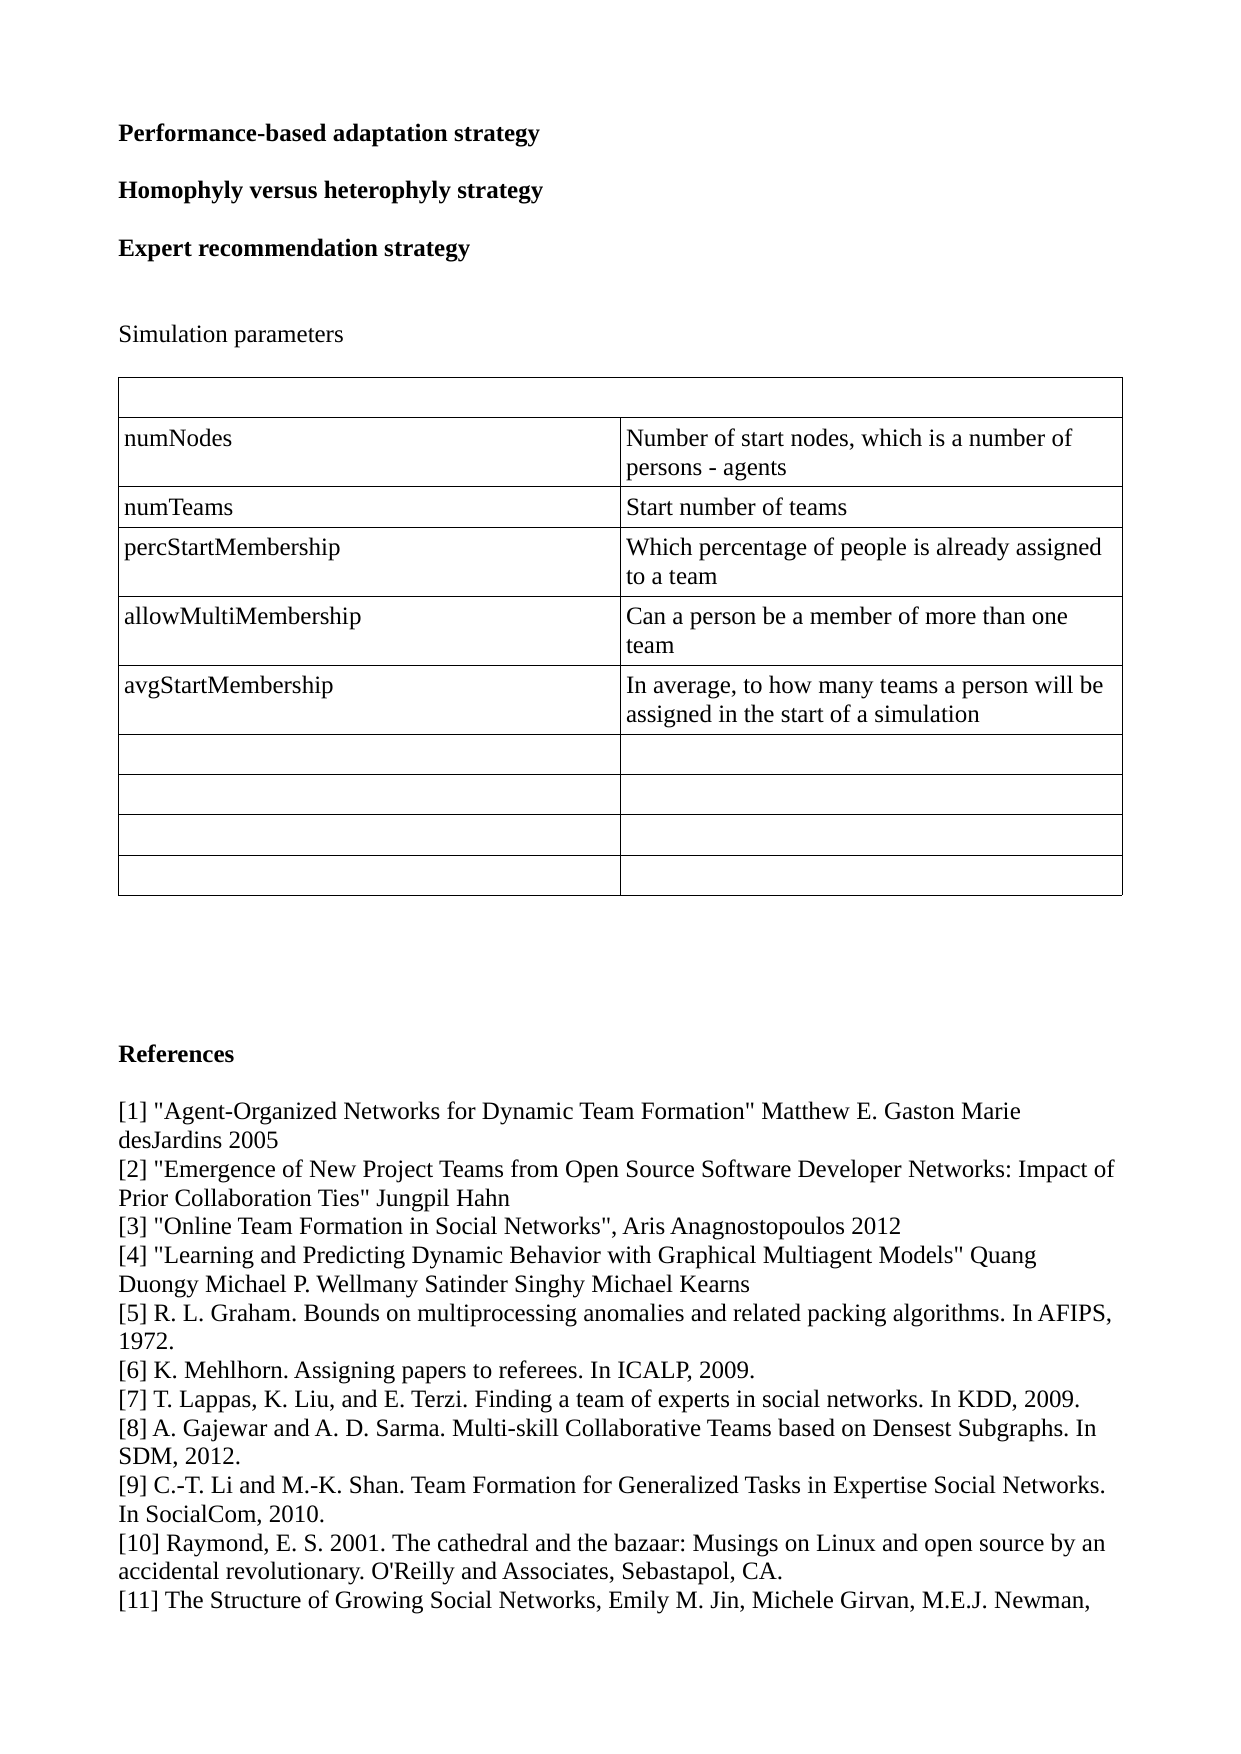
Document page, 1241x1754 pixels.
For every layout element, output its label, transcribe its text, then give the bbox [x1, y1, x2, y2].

table_cell Number of start nodes, which is a number of persons - agents [621, 418, 1122, 486]
text [10] Raymond, E. S. 2001. The cathedral and the bazaar: Musings on Linux and open source by an accidental revolutionary. O'Reilly and Associates, Sebastapol, CA. [118, 1528, 1122, 1585]
text Homophyly versus heterophyly strategy [118, 176, 1122, 204]
text Expert recommendation strategy [118, 233, 1122, 262]
table_cell [119, 856, 620, 895]
text [1] "Agent-Organized Networks for Dynamic Team Formation" Matthew E. Gaston Marie desJardins 2005 [2] "Emergence of New Project Teams from Open Source Software Developer Networks: Impact of Prior Collaboration Ties" Jungpil Hahn [3] "Online Team Formation in Social Networks", Aris Anagnostopoulos 2012 [4] "Learning and Predicting Dynamic Behavior with Graphical Multiagent Models" Quang Duongy Michael P. Wellmany Satinder Singhy Michael Kearns [118, 1096, 1122, 1298]
text Performance-based adaptation strategy [118, 118, 1122, 147]
text Simulation parameters [118, 319, 1122, 348]
text [6] K. Mehlhorn. Assigning papers to referees. In ICALP, 2009. [118, 1355, 1122, 1384]
table_cell percStartMembership [119, 528, 620, 596]
text [8] A. Gajewar and A. D. Sarma. Multi-skill Collaborative Teams based on Densest Subgraphs. In SDM, 2012. [118, 1413, 1122, 1470]
table_cell Start number of teams [621, 487, 1122, 527]
table_header [119, 378, 1122, 417]
table_cell [119, 735, 620, 774]
table_cell Which percentage of people is already assigned to a team [621, 528, 1122, 596]
text [9] C.-T. Li and M.-K. Shan. Team Formation for Generalized Tasks in Expertise Social Networks. In SocialCom, 2010. [118, 1470, 1122, 1528]
text [7] T. Lappas, K. Liu, and E. Terzi. Finding a team of experts in social networks. In KDD, 2009. [118, 1384, 1122, 1413]
table_cell [119, 815, 620, 855]
text References [118, 1039, 1122, 1068]
table_cell allowMultiMembership [119, 597, 620, 665]
table_cell In average, to how many teams a person will be assigned in the start of a simulation [621, 666, 1122, 734]
table_cell [119, 775, 620, 814]
table_cell [621, 856, 1122, 895]
table_cell numNodes [119, 418, 620, 486]
table_cell [621, 815, 1122, 855]
text [5] R. L. Graham. Bounds on multiprocessing anomalies and related packing algorithms. In AFIPS, 1972. [118, 1298, 1122, 1355]
table_cell avgStartMembership [119, 666, 620, 734]
table_cell numTeams [119, 487, 620, 527]
table_cell [621, 735, 1122, 774]
table_cell [621, 775, 1122, 814]
table_cell Can a person be a member of more than one team [621, 597, 1122, 665]
text [11] The Structure of Growing Social Networks, Emily M. Jin, Michele Girvan, M.E.J. Newman, [118, 1585, 1122, 1614]
